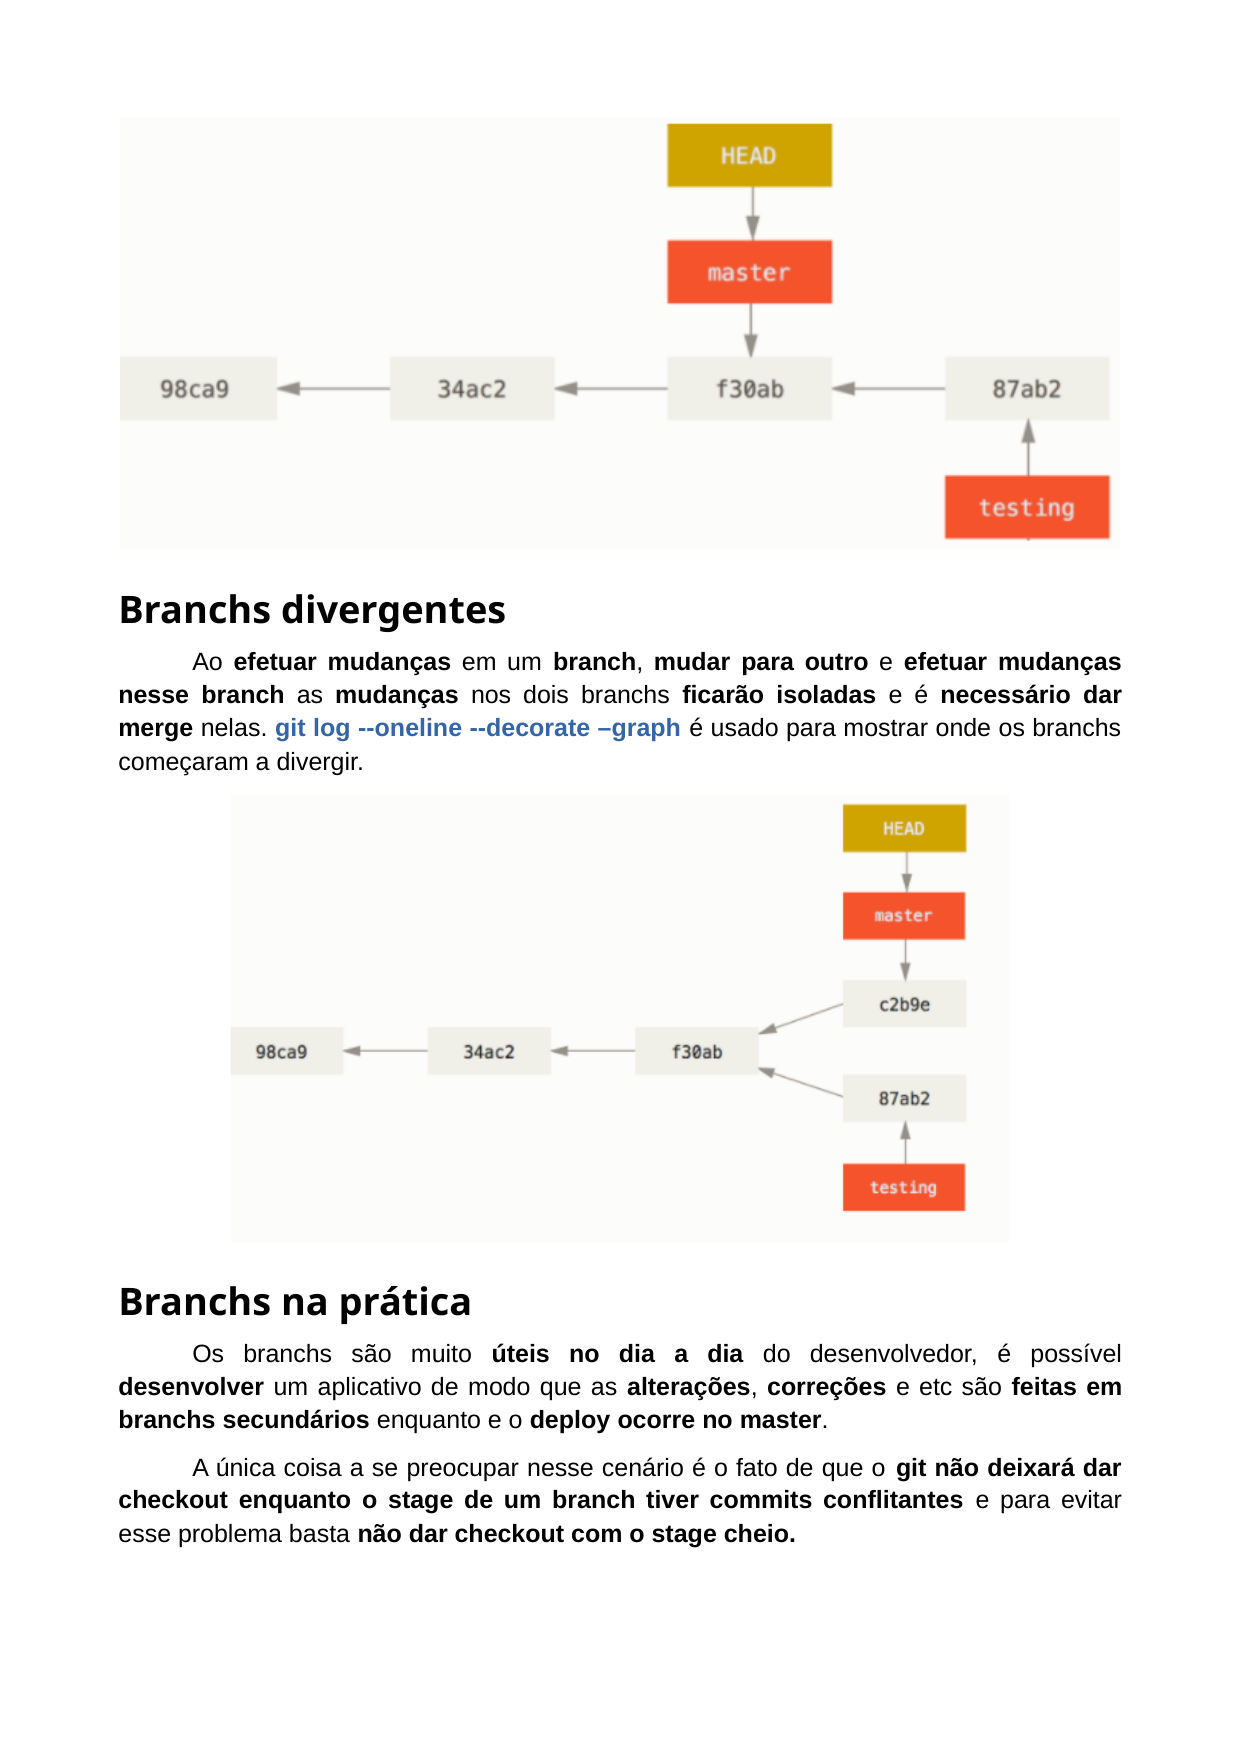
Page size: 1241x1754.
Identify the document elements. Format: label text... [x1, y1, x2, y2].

subtitle Branchs na prática [118, 1275, 1122, 1326]
text Os branchs são muito úteis no dia a dia do desenvolvedor, é possível desenvolver um aplicativo de modo que as alterações, correções e etc são feitas em branchs secundários enquanto e o deploy ocorre no master. [118, 1339, 1122, 1434]
subtitle Branchs divergentes [118, 583, 1122, 635]
text A única coisa a se preocupar nesse cenário é o fato de que o git não deixará dar checkout enquanto o stage de um branch tiver commits conflitantes e para evitar esse problema basta não dar checkout com o stage cheio. [118, 1452, 1122, 1547]
picture [230, 794, 1010, 1242]
text Ao efetuar mudanças em um branch, mudar para outro e efetuar mudanças nesse branch as mudanças nos dois branchs ficarão isoladas e é necessário dar merge nelas. git log --oneline --decorate –graph é usado para mostrar onde os branchs começaram a divergir. [118, 647, 1122, 775]
picture [120, 118, 1121, 550]
